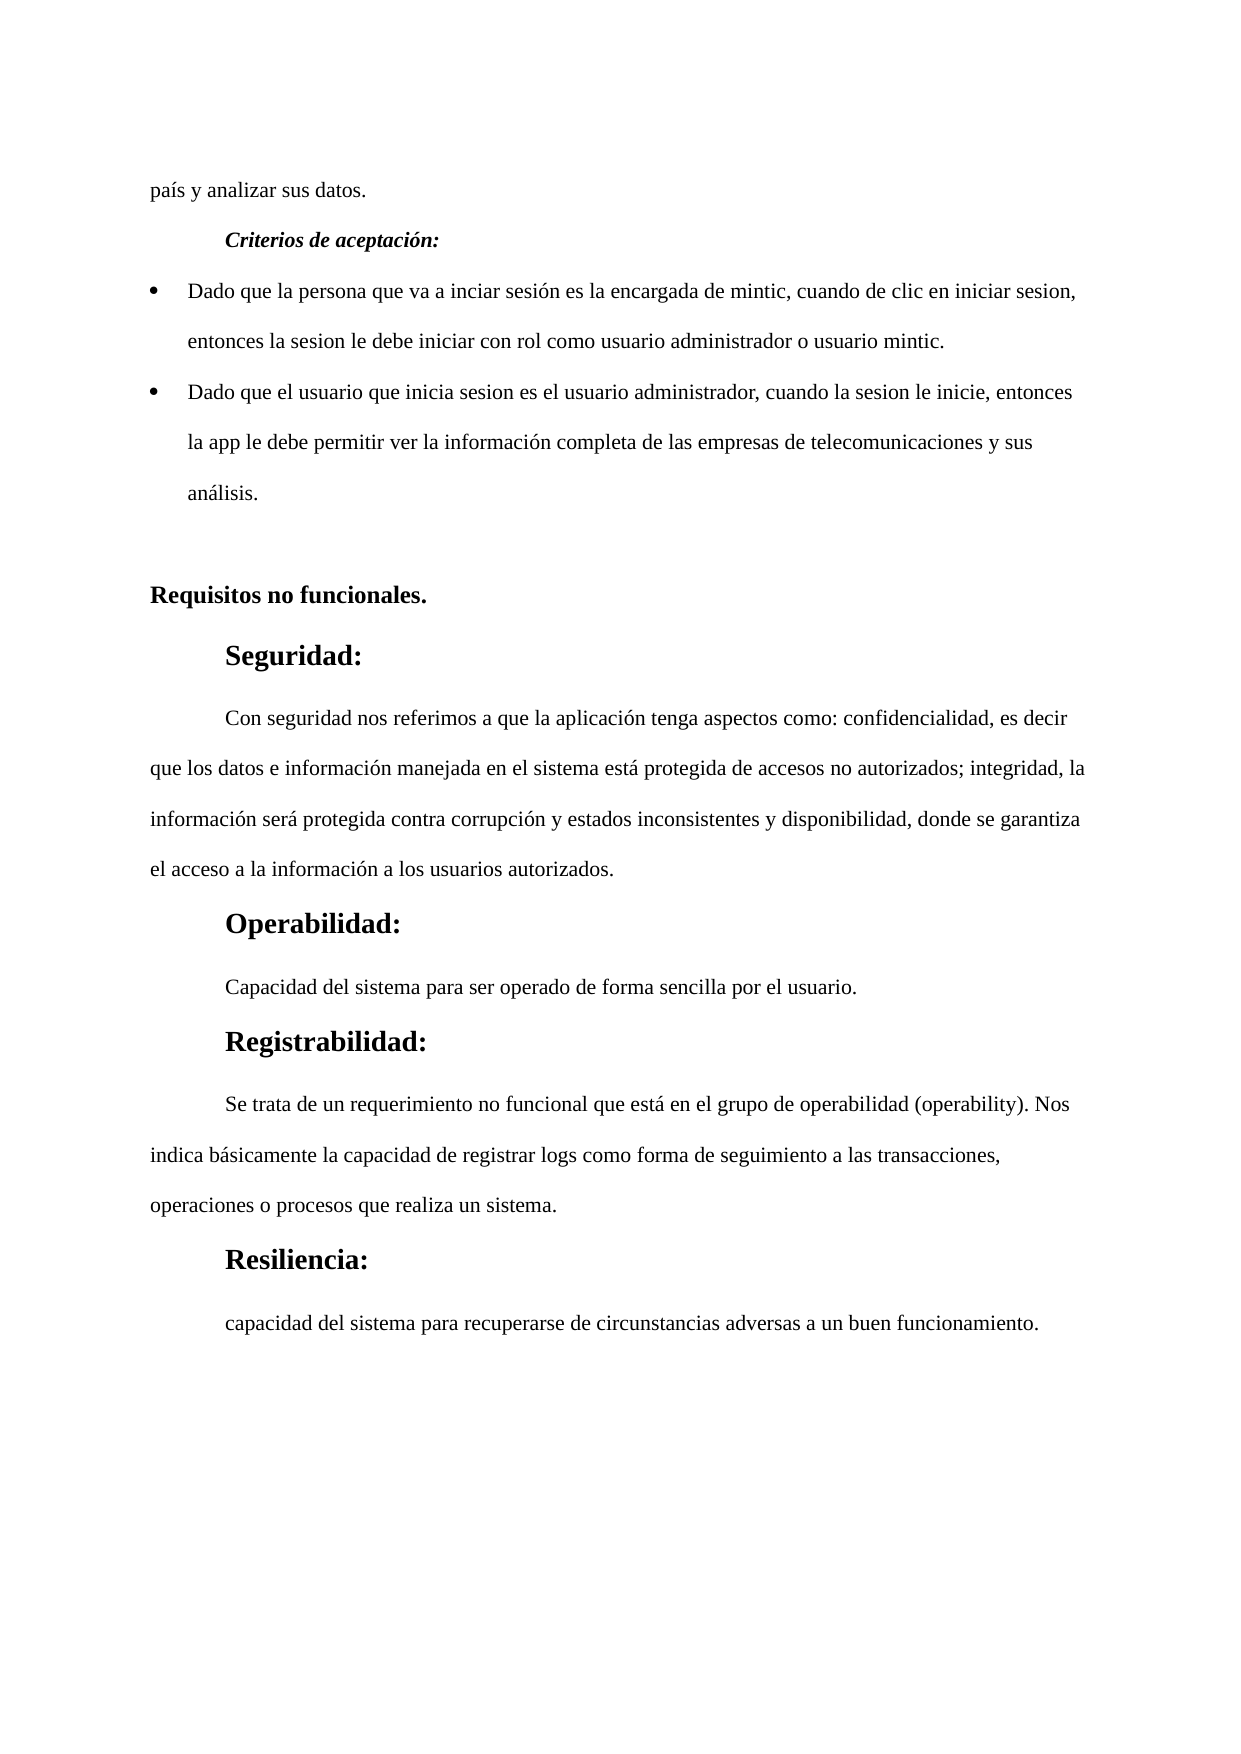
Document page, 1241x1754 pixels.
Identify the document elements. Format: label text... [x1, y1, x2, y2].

text Con seguridad nos referimos a que la aplicación tenga aspectos como: confidencialidad, es decir que los datos e información manejada en el sistema está protegida de accesos no autorizados; integridad, la información será protegida contra corrupción y estados inconsistentes y disponibilidad, donde se garantiza el acceso a la información a los usuarios autorizados. [150, 705, 1090, 881]
subtitle Seguridad: [150, 638, 1090, 671]
subtitle Operabilidad: [150, 907, 1090, 940]
subtitle Requisitos no funcionales. [150, 580, 1090, 609]
list Dado que la persona que va a inciar sesión es la encargada de mintic, cuando de clic en iniciar sesion, entonces la sesion le debe iniciar con rol como usuario administrador o usuario mintic. [150, 278, 1090, 353]
subtitle Resiliencia: [150, 1242, 1090, 1276]
text capacidad del sistema para recuperarse de circunstancias adversas a un buen funcionamiento. [150, 1309, 1090, 1335]
text Criterios de aceptación: [150, 227, 1090, 253]
subtitle Capacidad del sistema para ser operado de forma sencilla por el usuario. [150, 974, 1090, 999]
list Dado que el usuario que inicia sesion es el usuario administrador, cuando la sesion le inicie, entonces la app le debe permitir ver la información completa de las empresas de telecomunicaciones y sus análisis. [150, 379, 1090, 505]
subtitle Se trata de un requerimiento no funcional que está en el grupo de operabilidad (operability). Nos indica básicamente la capacidad de registrar logs como forma de seguimiento a las transacciones, operaciones o procesos que realiza un sistema. [150, 1091, 1090, 1217]
subtitle Registrabilidad: [150, 1024, 1090, 1058]
text país y analizar sus datos. [150, 177, 1090, 202]
